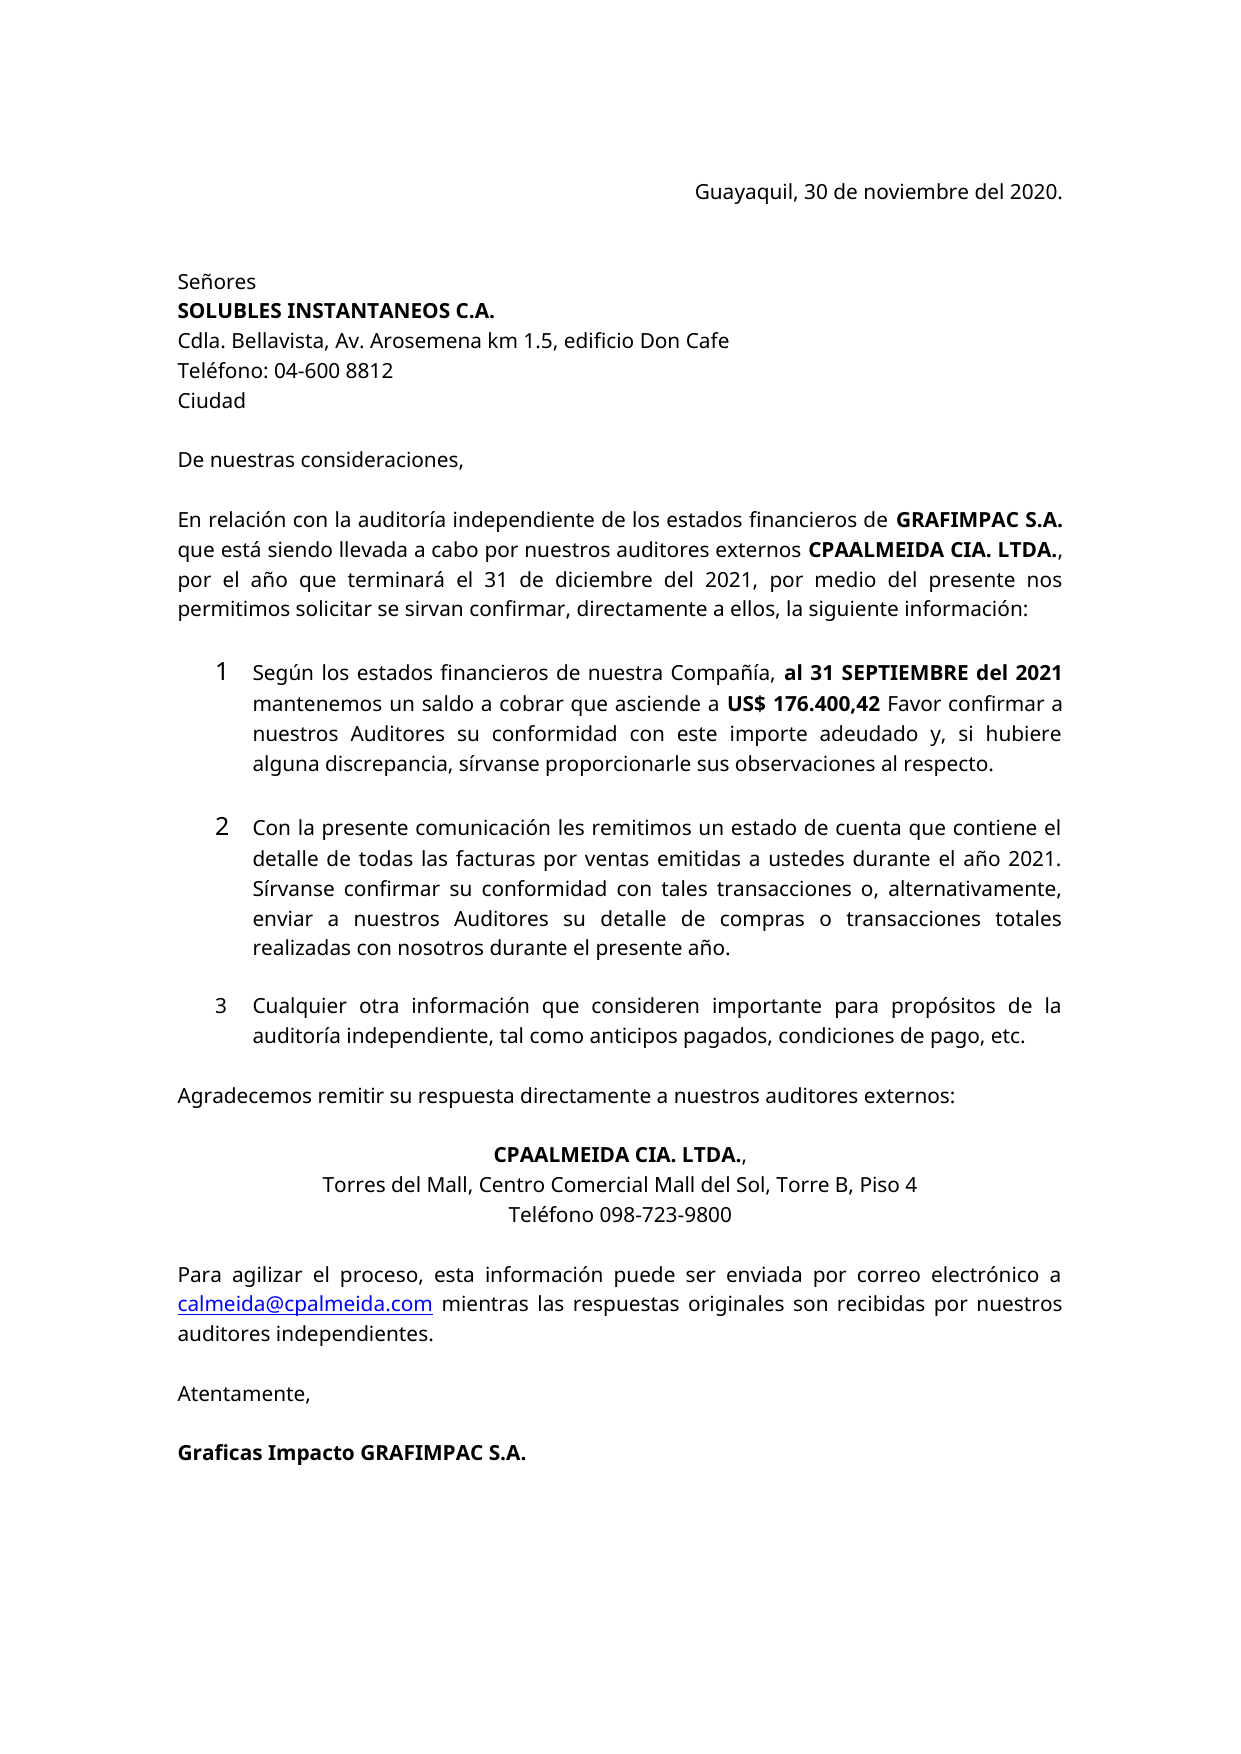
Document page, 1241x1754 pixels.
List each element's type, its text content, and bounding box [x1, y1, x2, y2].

list Según los estados financieros de nuestra Compañía, al 31 SEPTIEMBRE del 2021 mantenemos un saldo a cobrar que asciende a US$ 176.400,42 Favor confirmar a nuestros Auditores su conformidad con este importe adeudado y, si hubiere alguna discrepancia, sírvanse proporcionarle sus observaciones al respecto. [215, 654, 1063, 777]
text Ciudad [177, 386, 1063, 414]
text Cdla. Bellavista, Av. Arosemena km 1.5, edificio Don Cafe [177, 326, 1063, 355]
text En relación con la auditoría independiente de los estados financieros de GRAFIMPAC S.A. que está siendo llevada a cabo por nuestros auditores externos CPAALMEIDA CIA. LTDA., por el año que terminará el 31 de diciembre del 2021, por medio del presente nos permitimos solicitar se sirvan confirmar, directamente a ellos, la siguiente información: [177, 505, 1063, 623]
text Para agilizar el proceso, esta información puede ser enviada por correo electrónico a calmeida@cpalmeida.com mientras las respuestas originales son recibidas por nuestros auditores independientes. [177, 1260, 1063, 1348]
text Graficas Impacto GRAFIMPAC S.A. [177, 1438, 1063, 1467]
text Teléfono: 04-600 8812 [177, 356, 1063, 384]
text Teléfono 098-723-9800 [177, 1200, 1063, 1229]
text Atentamente, [177, 1379, 1063, 1407]
list Con la presente comunicación les remitimos un estado de cuenta que contiene el detalle de todas las facturas por ventas emitidas a ustedes durante el año 2021. Sírvanse confirmar su conformidad con tales transacciones o, alternativamente, enviar a nuestros Auditores su detalle de compras o transacciones totales realizadas con nosotros durante el presente año. [215, 809, 1063, 962]
text Agradecemos remitir su respuesta directamente a nuestros auditores externos: [177, 1081, 1063, 1109]
text SOLUBLES INSTANTANEOS C.A. [177, 297, 1063, 325]
text Torres del Mall, Centro Comercial Mall del Sol, Torre B, Piso 4 [177, 1170, 1063, 1199]
text Señores [177, 267, 1063, 295]
text Guayaquil, 30 de noviembre del 2020. [177, 177, 1063, 206]
text CPAALMEIDA CIA. LTDA., [177, 1141, 1063, 1169]
list Cualquier otra información que consideren importante para propósitos de la auditoría independiente, tal como anticipos pagados, condiciones de pago, etc. [215, 992, 1063, 1050]
text De nuestras consideraciones, [177, 446, 1063, 474]
